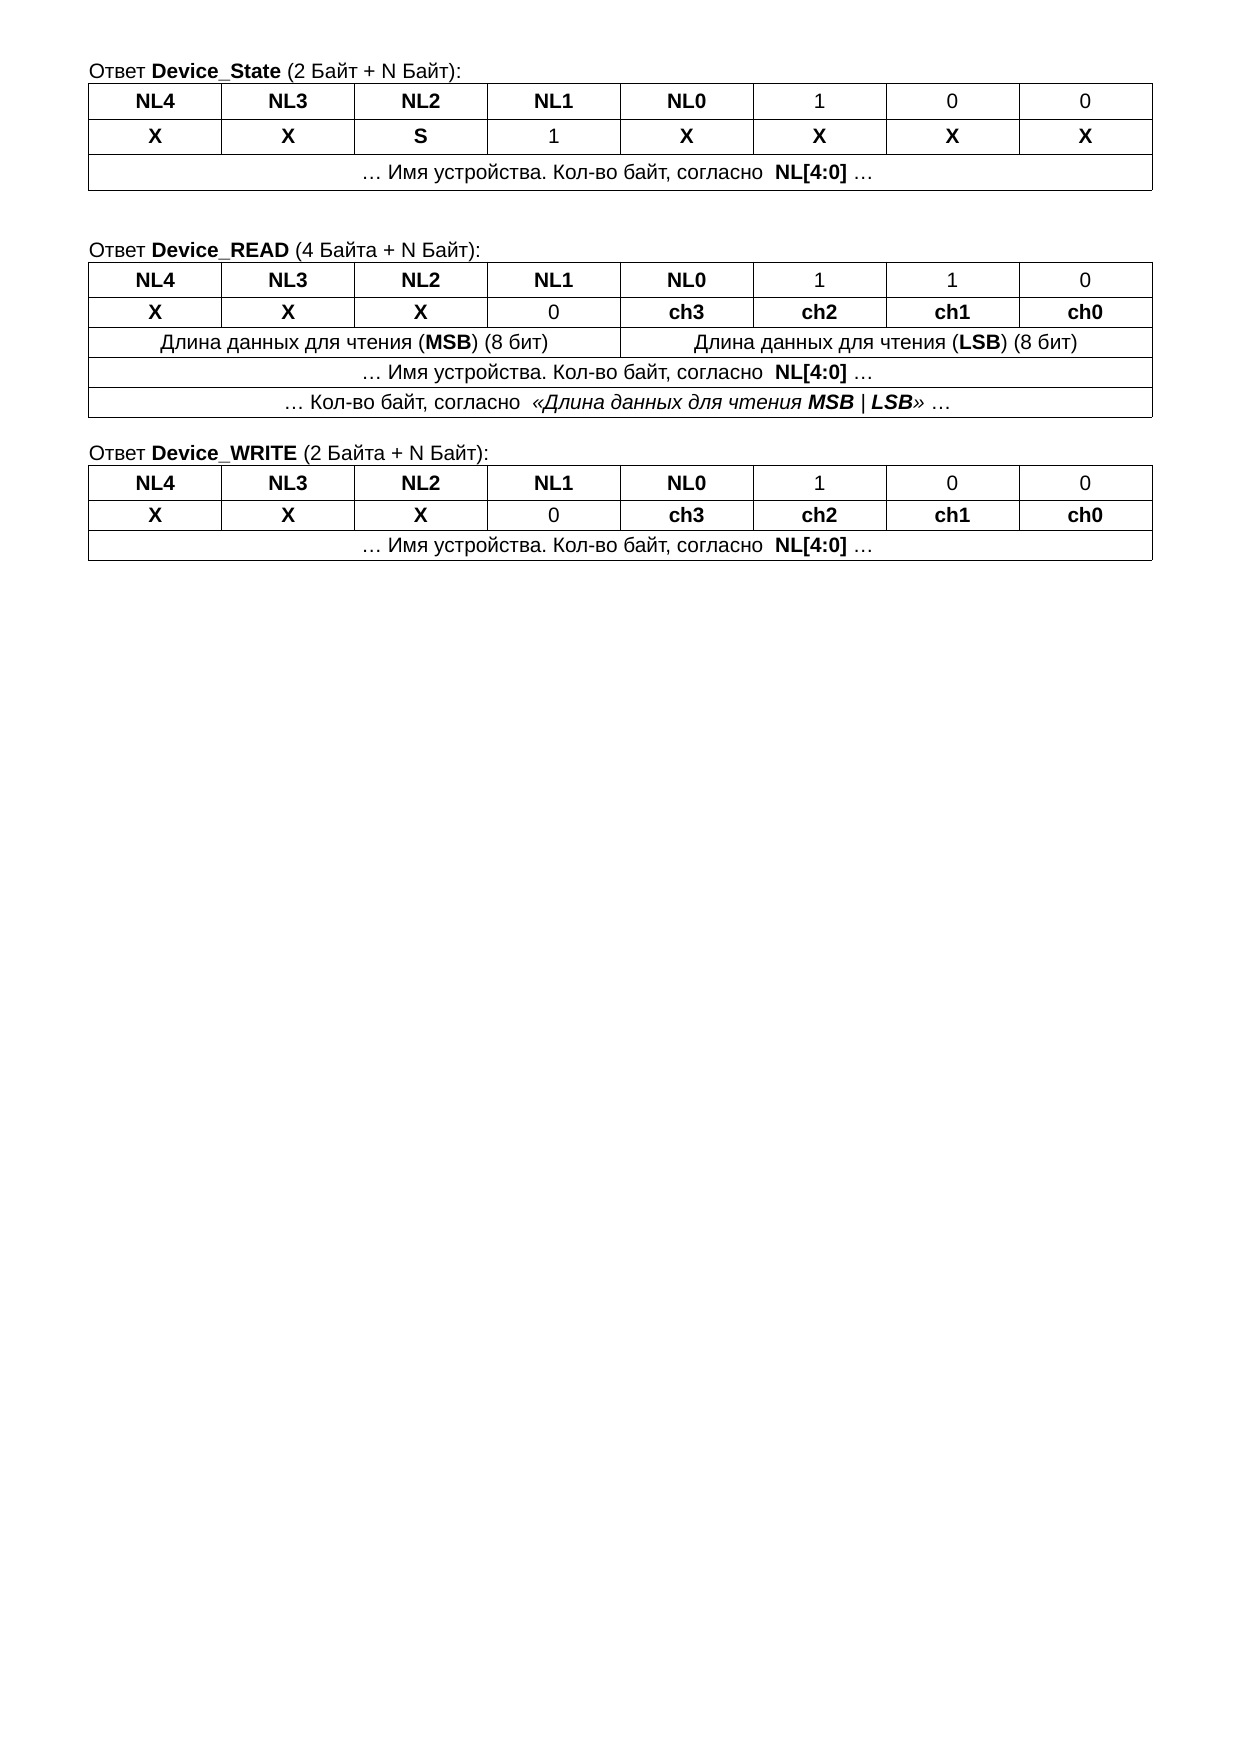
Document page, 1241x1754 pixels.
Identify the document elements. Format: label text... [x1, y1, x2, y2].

table_header X [89, 298, 221, 327]
table_header NL1 [488, 84, 620, 118]
table_cell … Имя устройства. Кол-во байт, согласно NL[4:0] … [89, 155, 1152, 189]
table_cell … Кол-во байт, согласно «Длина данных для чтения MSB | LSB» … [89, 388, 1152, 417]
table_header NL0 [621, 263, 753, 297]
table_cell X [89, 120, 221, 154]
table_header 1 [887, 263, 1019, 297]
text Ответ Device_State (2 Байт + N Байт): [88, 59, 1152, 83]
table_header ch3 [621, 298, 753, 327]
table_header 0 [1020, 263, 1152, 297]
table_header NL1 [488, 263, 620, 297]
table_header 1 [754, 263, 886, 297]
table_header X [355, 501, 487, 530]
table_header X [222, 298, 354, 327]
table_header NL3 [222, 263, 354, 297]
table_header 1 [754, 84, 886, 118]
table_cell … Имя устройства. Кол-во байт, согласно NL[4:0] … [89, 358, 1152, 387]
table_cell 1 [488, 120, 620, 154]
text Ответ Device_WRITE (2 Байта + N Байт): [88, 441, 1152, 465]
table_header ch1 [887, 298, 1019, 327]
table_header NL0 [621, 466, 753, 500]
table_header ch2 [754, 501, 886, 530]
table_header NL4 [89, 466, 221, 500]
table_header 0 [488, 501, 620, 530]
table_header ch1 [887, 501, 1019, 530]
table_header 0 [1020, 84, 1152, 118]
table_cell X [621, 120, 753, 154]
table_header NL4 [89, 263, 221, 297]
table_header NL0 [621, 84, 753, 118]
table_header NL2 [355, 84, 487, 118]
table_header ch0 [1020, 501, 1152, 530]
table_cell Длина данных для чтения (MSB) (8 бит) [89, 328, 620, 357]
table_header X [222, 501, 354, 530]
table_header 0 [887, 84, 1019, 118]
table_cell Длина данных для чтения (LSB) (8 бит) [621, 328, 1152, 357]
table_header NL2 [355, 466, 487, 500]
table_header X [89, 501, 221, 530]
table_header ch0 [1020, 298, 1152, 327]
table_header 0 [887, 466, 1019, 500]
table_header NL1 [488, 466, 620, 500]
table_header NL4 [89, 84, 221, 118]
table_cell X [754, 120, 886, 154]
table_cell X [887, 120, 1019, 154]
table_header NL3 [222, 84, 354, 118]
table_header NL3 [222, 466, 354, 500]
table_cell X [222, 120, 354, 154]
text Ответ Device_READ (4 Байта + N Байт): [88, 238, 1152, 262]
table_cell S [355, 120, 487, 154]
table_header 1 [754, 466, 886, 500]
table_header ch3 [621, 501, 753, 530]
table_cell X [1020, 120, 1152, 154]
table_header NL2 [355, 263, 487, 297]
table_cell … Имя устройства. Кол-во байт, согласно NL[4:0] … [89, 531, 1152, 560]
table_header ch2 [754, 298, 886, 327]
table_header 0 [1020, 466, 1152, 500]
table_header 0 [488, 298, 620, 327]
table_header X [355, 298, 487, 327]
